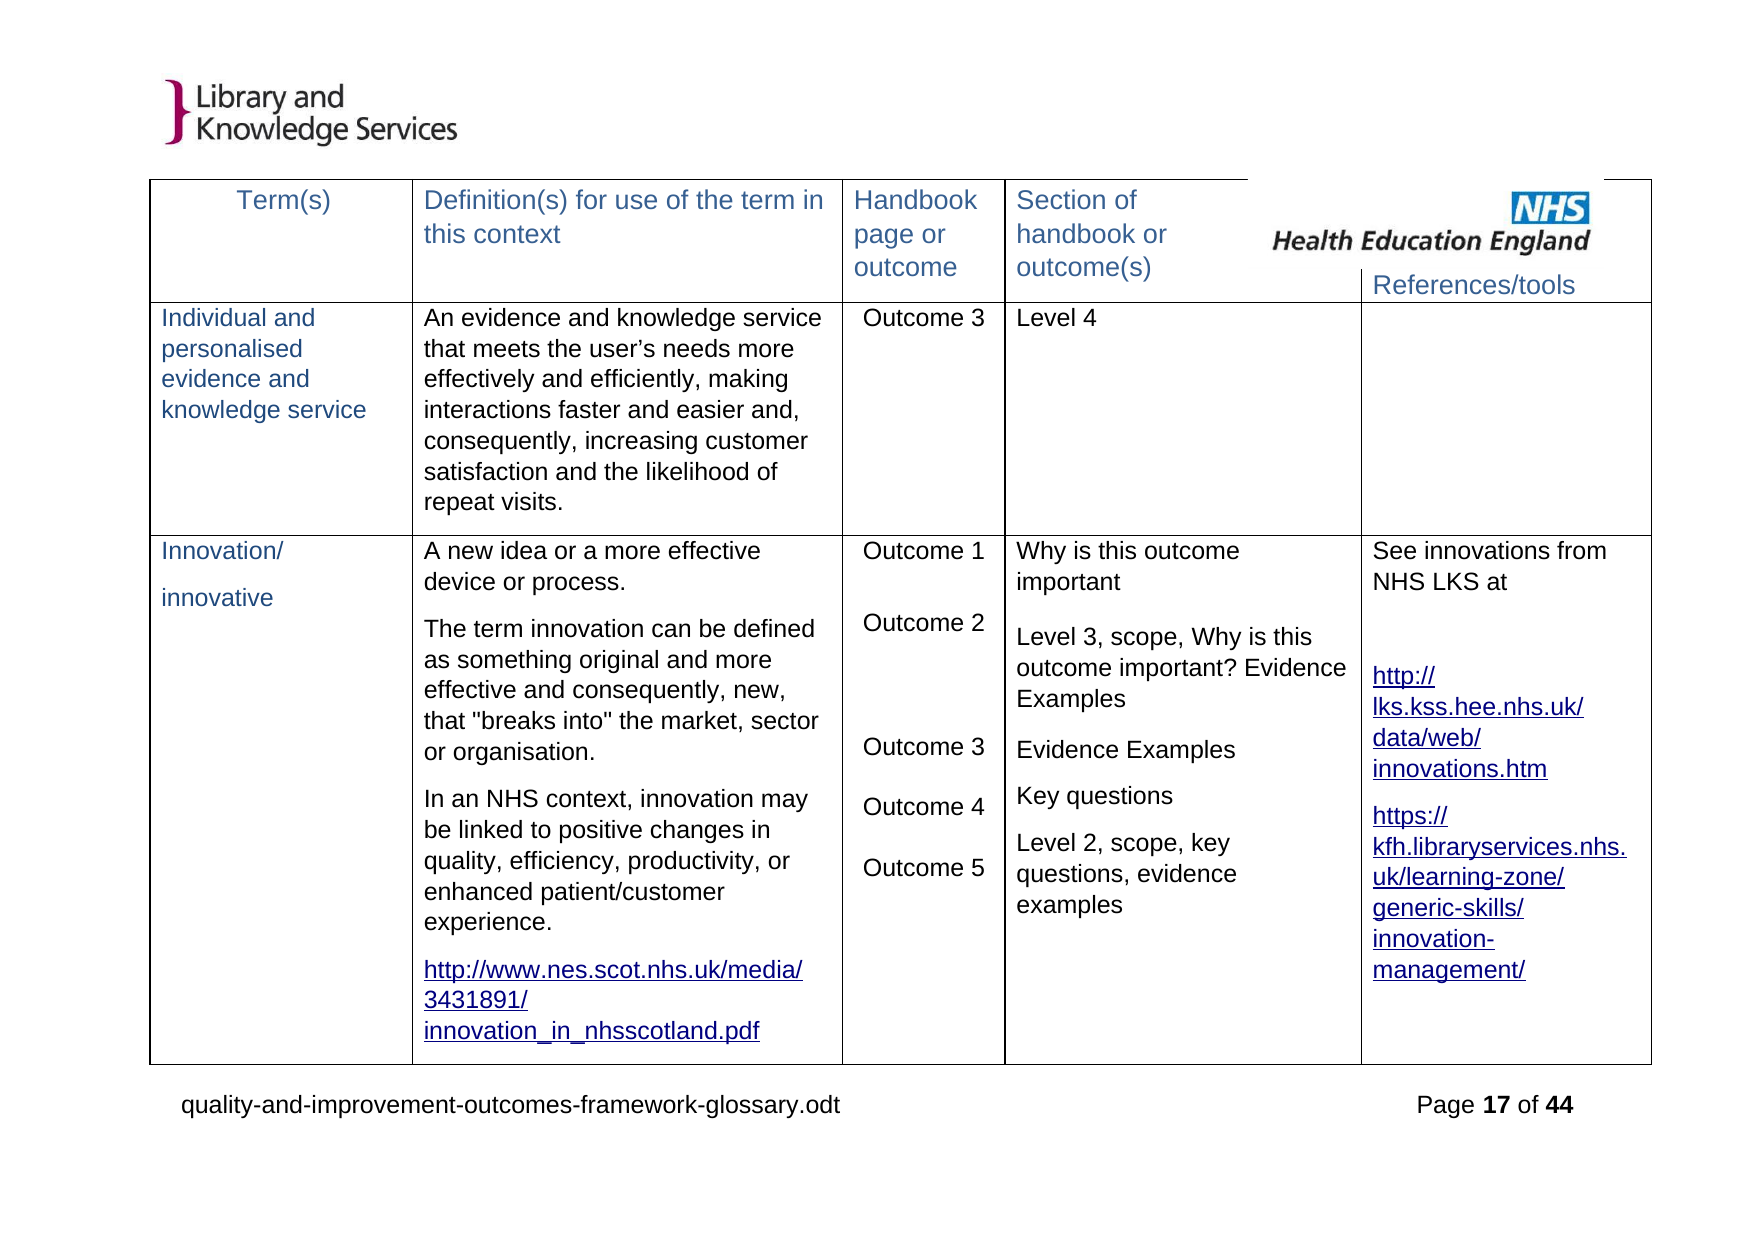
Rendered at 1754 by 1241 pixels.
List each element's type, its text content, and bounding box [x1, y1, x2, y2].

table_cell Outcome 1 Outcome 2 Outcome 3 Outcome 4 Outcome 5 [843, 536, 1004, 1063]
table_cell Outcome 3 [843, 303, 1004, 535]
table_cell Innovation/ innovative [151, 536, 412, 1063]
table_header Handbook page or outcome [843, 180, 1004, 302]
table_cell A new idea or a more effective device or process. The term innovation can be defined as something original and more effective and consequently, new, that "breaks into" the market, sector or organisation. In an NHS context, innovation may be linked to positive changes in quality, efficiency, productivity, or enhanced patient/customer experience. http://www.nes.scot.nhs.uk/media/3431891/innovation_in_nhsscotland.pdf [413, 536, 842, 1063]
table_cell [1362, 303, 1651, 535]
table_header Section of handbook or outcome(s) [1006, 180, 1361, 302]
table_header Term(s) [151, 180, 412, 302]
table_header Definition(s) for use of the term in this context [413, 180, 842, 302]
table_cell See innovations from NHS LKS at http://lks.kss.hee.nhs.uk/data/web/innovations.htm https://kfh.libraryservices.nhs.uk/learning-zone/generic-skills/innovation-management/ [1362, 536, 1651, 1063]
table_cell Individual and personalised evidence and knowledge service [151, 303, 412, 535]
table_header References/tools [1362, 180, 1651, 302]
table_cell Why is this outcome important Level 3, scope, Why is this outcome important? Evidence Examples Evidence Examples Key questions Level 2, scope, key questions, evidence examples [1006, 536, 1361, 1063]
table_cell Level 4 [1006, 303, 1361, 535]
table_cell An evidence and knowledge service that meets the user’s needs more effectively and efficiently, making interactions faster and easier and, consequently, increasing customer satisfaction and the likelihood of repeat visits. [413, 303, 842, 535]
